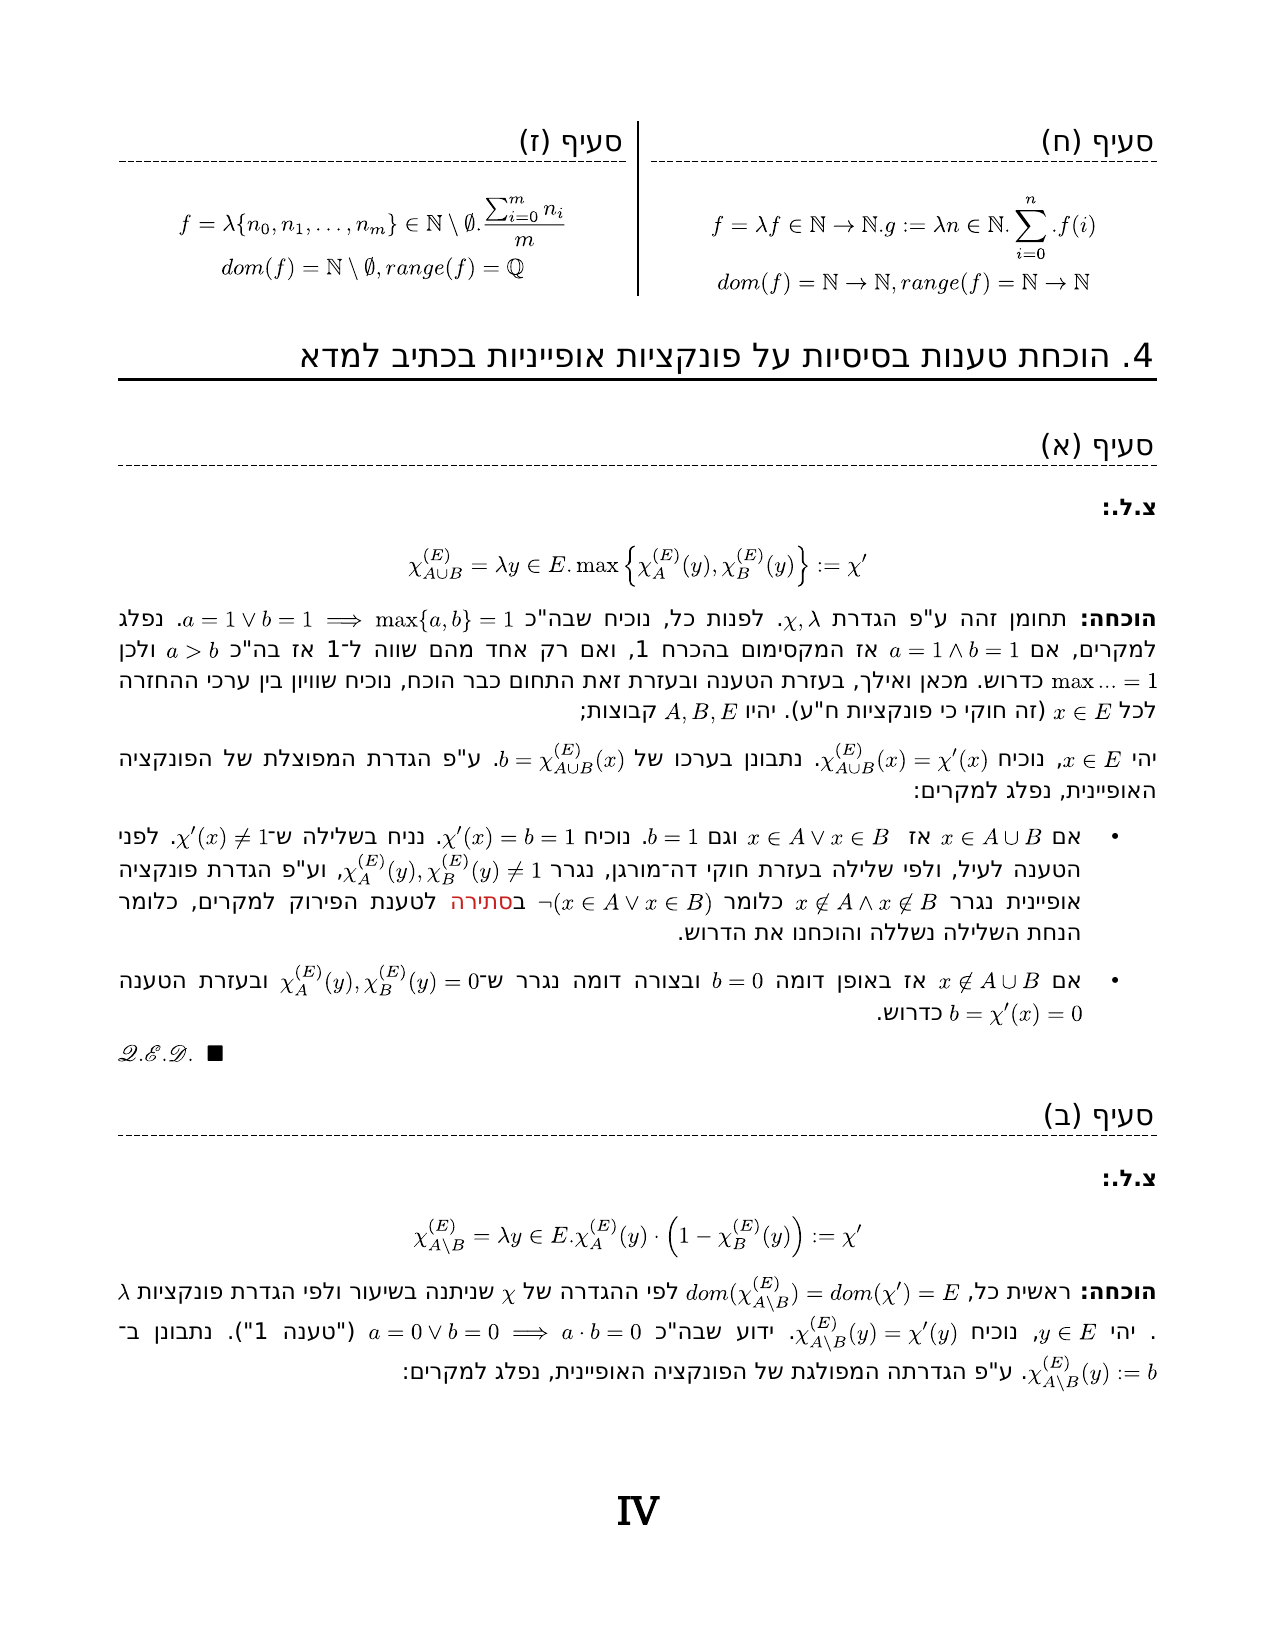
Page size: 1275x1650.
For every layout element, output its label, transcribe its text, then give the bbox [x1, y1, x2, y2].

list אם אז וגם . נוכיח . נניח בשלילה ש־. לפני הטענה לעיל, ולפי שלילה בעזרת חוקי דה־מורגן, נגרר , וע"פ הגדרת פונקציה אופיינית נגרר כלומר בסתירה לטענת הפירוק למקרים, כלומר הנחת השלילה נשללה והוכחנו את הדרוש. [118, 823, 1119, 946]
text צ.ל.: [118, 494, 1157, 521]
subtitle סעיף (ב) [118, 1096, 1157, 1136]
subtitle סעיף (ז) [118, 121, 626, 161]
text הוכחה: ראשית כל, לפי ההגדרה של שניתנה בשיעור ולפי הגדרת פונקציות . יהי , נוכיח . ידוע שבה"כ ("טענה 1"). נתבונן ב־. ע"פ הגדרתה המפולגת של הפונקציה האופיינית, נפלג למקרים: [118, 1276, 1157, 1391]
text יהי , נוכיח . נתבונן בערכו של . ע"פ הגדרת המפוצלת של הפונקציה האופיינית, נפלג למקרים: [118, 743, 1157, 804]
subtitle סעיף (א) [118, 425, 1157, 465]
subtitle סעיף (ח) [649, 121, 1157, 161]
list אם אז באופן דומה ובצורה דומה נגרר ש־ ובעזרת הטענה כדרוש. [118, 965, 1119, 1026]
text הוכחה: תחומן זהה ע"פ הגדרת . לפנות כל, נוכיח שבה"כ . נפלג למקרים, אם אז המקסימום בהכרח 1, ואם רק אחד מהם שווה ל־1 אז בה"כ ולכן כדרוש. מכאן ואילך, בעזרת הטענה ובעזרת זאת התחום כבר הוכח, נוכיח שוויון בין ערכי ההחזרה לכל (זה חוקי כי פונקציות ח"ע). יהיו קבוצות; [118, 605, 1157, 724]
subtitle 4. הוכחת טענות בסיסיות על פונקציות אופייניות בכתיב למדא [118, 334, 1157, 378]
text צ.ל.: [118, 1165, 1157, 1192]
